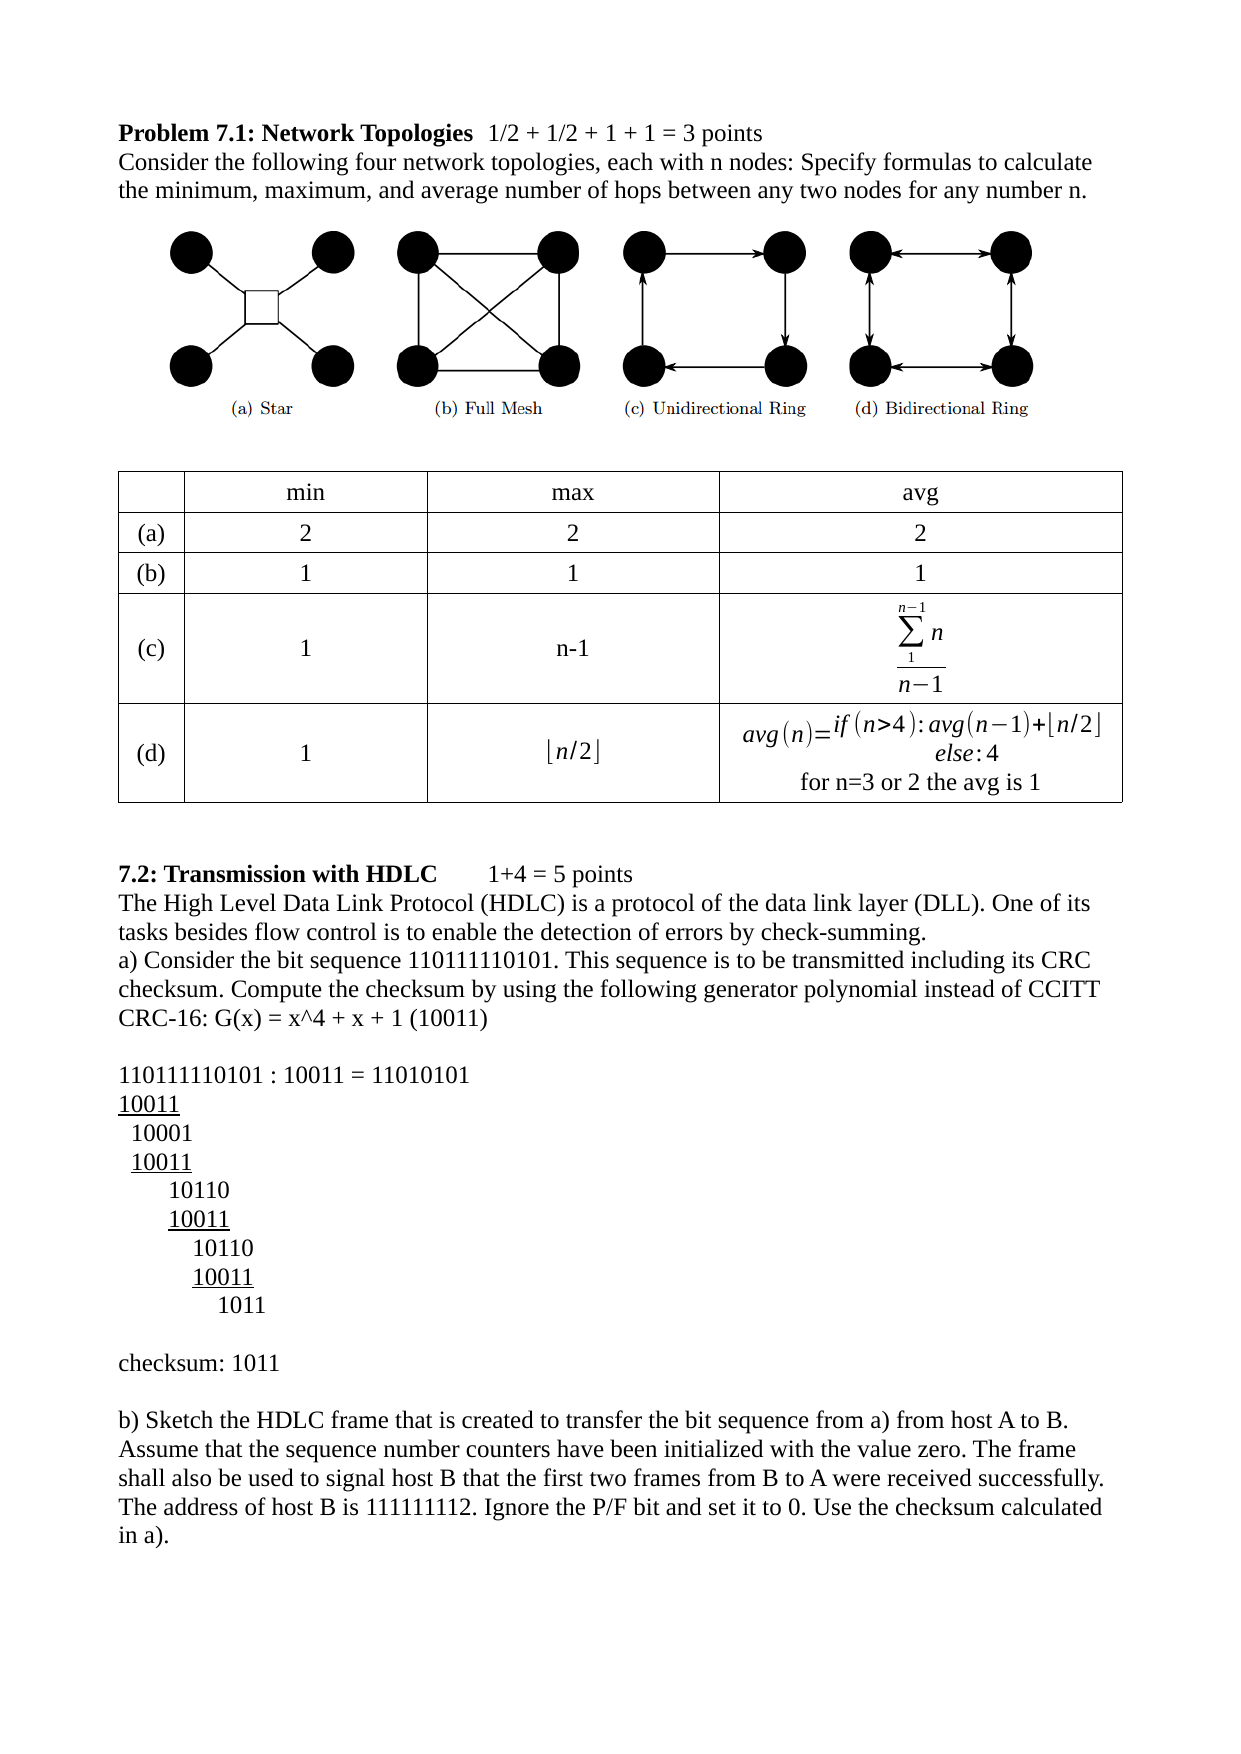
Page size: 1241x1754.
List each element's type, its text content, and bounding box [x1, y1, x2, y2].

table_cell for n=3 or 2 the avg is 1 [720, 704, 1122, 802]
table_cell 1 [720, 553, 1122, 592]
table_header [119, 472, 184, 512]
text b) Sketch the HDLC frame that is created to transfer the bit sequence from a) from host A to B. Assume that the sequence number counters have been initialized with the value zero. The frame shall also be used to signal host B that the first two frames from B to A were received successfully. The address of host B is 111111112. Ignore the P/F bit and set it to 0. Use the checksum calculated in a). [118, 1406, 1122, 1549]
picture [152, 218, 1067, 443]
text checksum: 1011 [118, 1348, 1122, 1377]
table_cell 2 [720, 513, 1122, 552]
table_cell (b) [119, 553, 184, 592]
table_cell 2 [185, 513, 427, 552]
text 10011 [118, 1089, 1122, 1118]
table_cell 1 [428, 553, 719, 592]
text 10110 [118, 1233, 1122, 1262]
text 10001 [118, 1118, 1122, 1147]
table_cell 2 [428, 513, 719, 552]
table_header min [185, 472, 427, 512]
text 10011 [118, 1204, 1122, 1233]
text 10110 [118, 1176, 1122, 1204]
table_cell (a) [119, 513, 184, 552]
table_cell 1 [185, 704, 427, 802]
table_cell 1 [185, 594, 427, 703]
table_cell (d) [119, 704, 184, 802]
table_header max [428, 472, 719, 512]
text The High Level Data Link Protocol (HDLC) is a protocol of the data link layer (DLL). One of its tasks besides flow control is to enable the detection of errors by check-summing. [118, 888, 1122, 946]
text 1011 [118, 1291, 1122, 1319]
text Consider the following four network topologies, each with n nodes: Specify formulas to calculate the minimum, maximum, and average number of hops between any two nodes for any number n. [118, 147, 1122, 204]
table_cell n-1 [428, 594, 719, 703]
text 110111110101 : 10011 = 11010101 [118, 1061, 1122, 1089]
table_cell (c) [119, 594, 184, 703]
text 10011 [118, 1262, 1122, 1291]
table_cell 1 [185, 553, 427, 592]
text 7.2: Transmission with HDLC 1+4 = 5 points [118, 859, 1122, 888]
text Problem 7.1: Network Topologies 1/2 + 1/2 + 1 + 1 = 3 points [118, 118, 1122, 147]
text a) Consider the bit sequence 110111110101. This sequence is to be transmitted including its CRC checksum. Compute the checksum by using the following generator polynomial instead of CCITT CRC-16: G(x) = x^4 + x + 1 (10011) [118, 946, 1122, 1032]
table_cell [720, 594, 1122, 703]
text 10011 [118, 1147, 1122, 1176]
table_header avg [720, 472, 1122, 512]
table_cell [428, 704, 719, 802]
